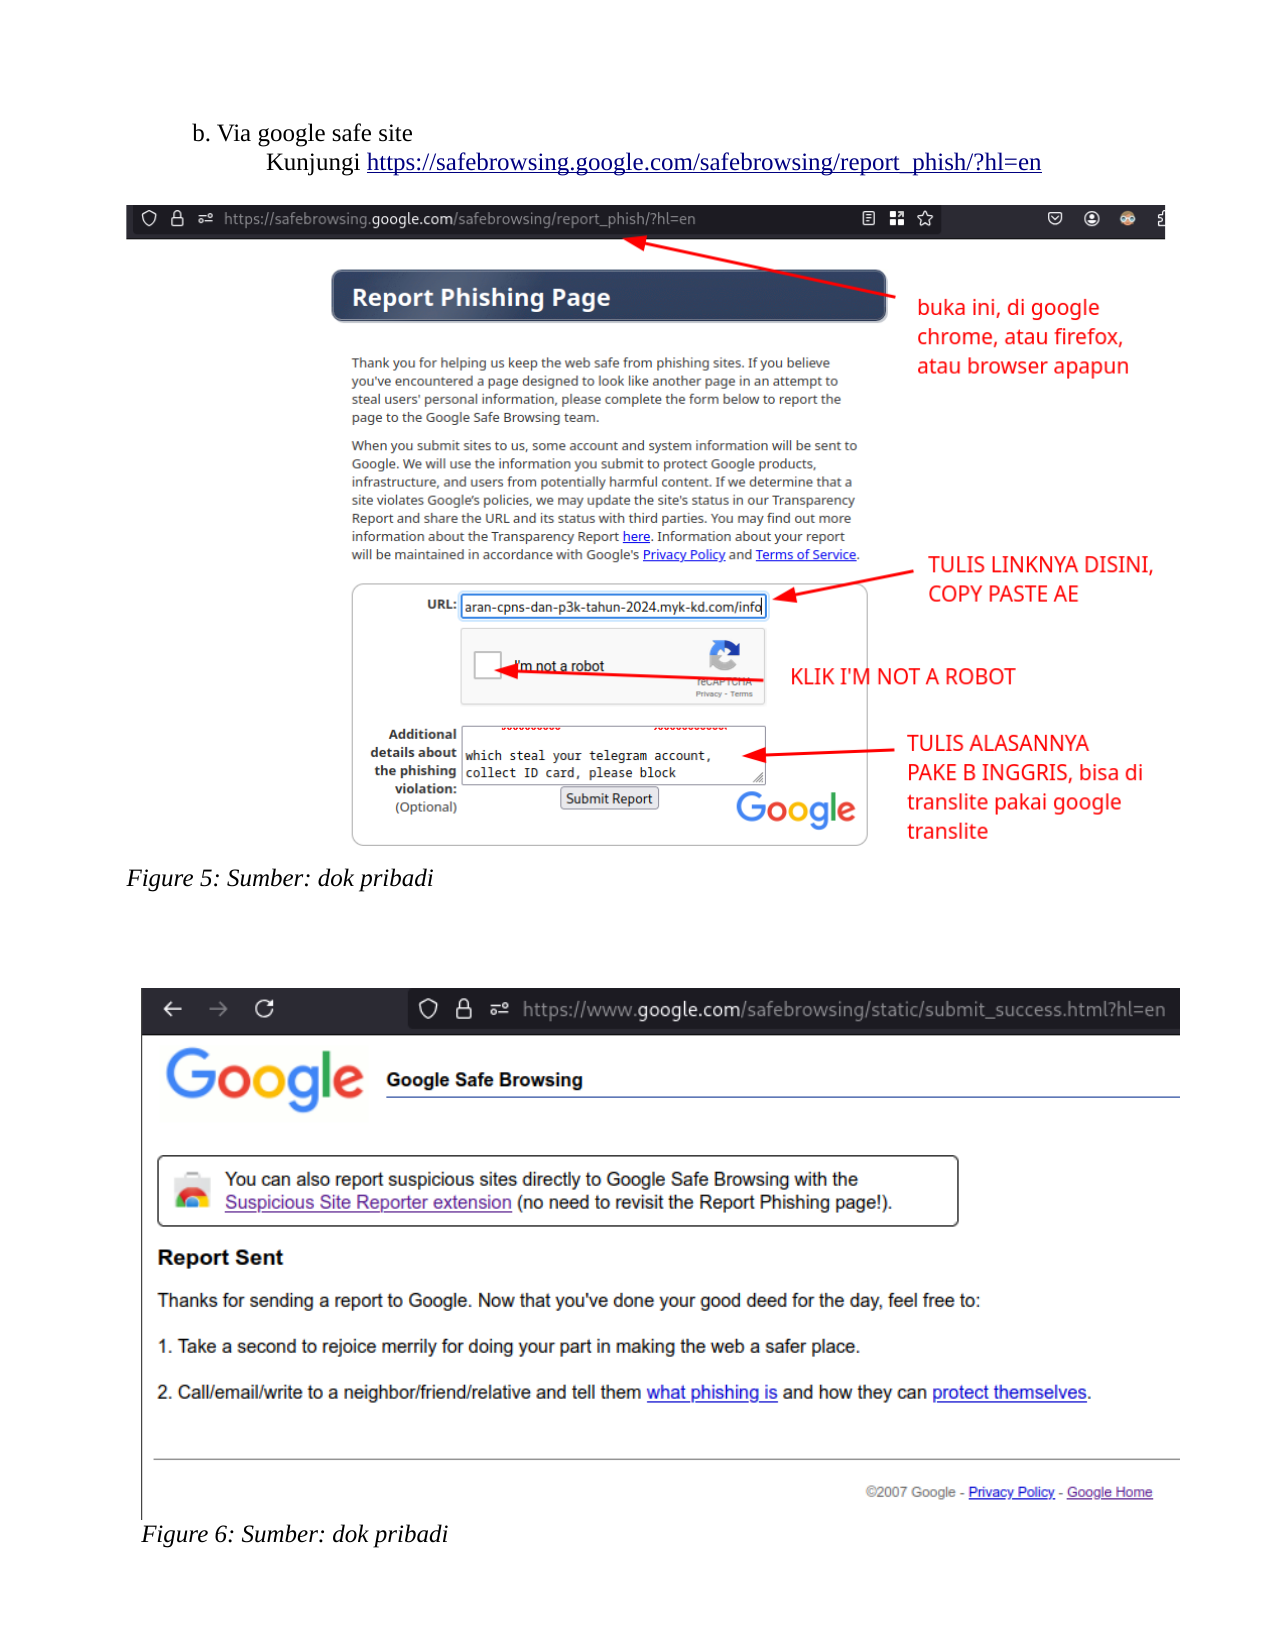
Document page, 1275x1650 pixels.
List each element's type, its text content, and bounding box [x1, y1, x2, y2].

text b. Via google safe site [118, 118, 1157, 147]
text Figure 6: Sumber: dok pribadi [141, 1520, 1180, 1548]
picture [126, 205, 1166, 864]
picture [141, 988, 1180, 1520]
text Kunjungi https://safebrowsing.google.com/safebrowsing/report_phish/?hl=en [118, 147, 1157, 176]
text Figure 5: Sumber: dok pribadi [126, 864, 1165, 892]
